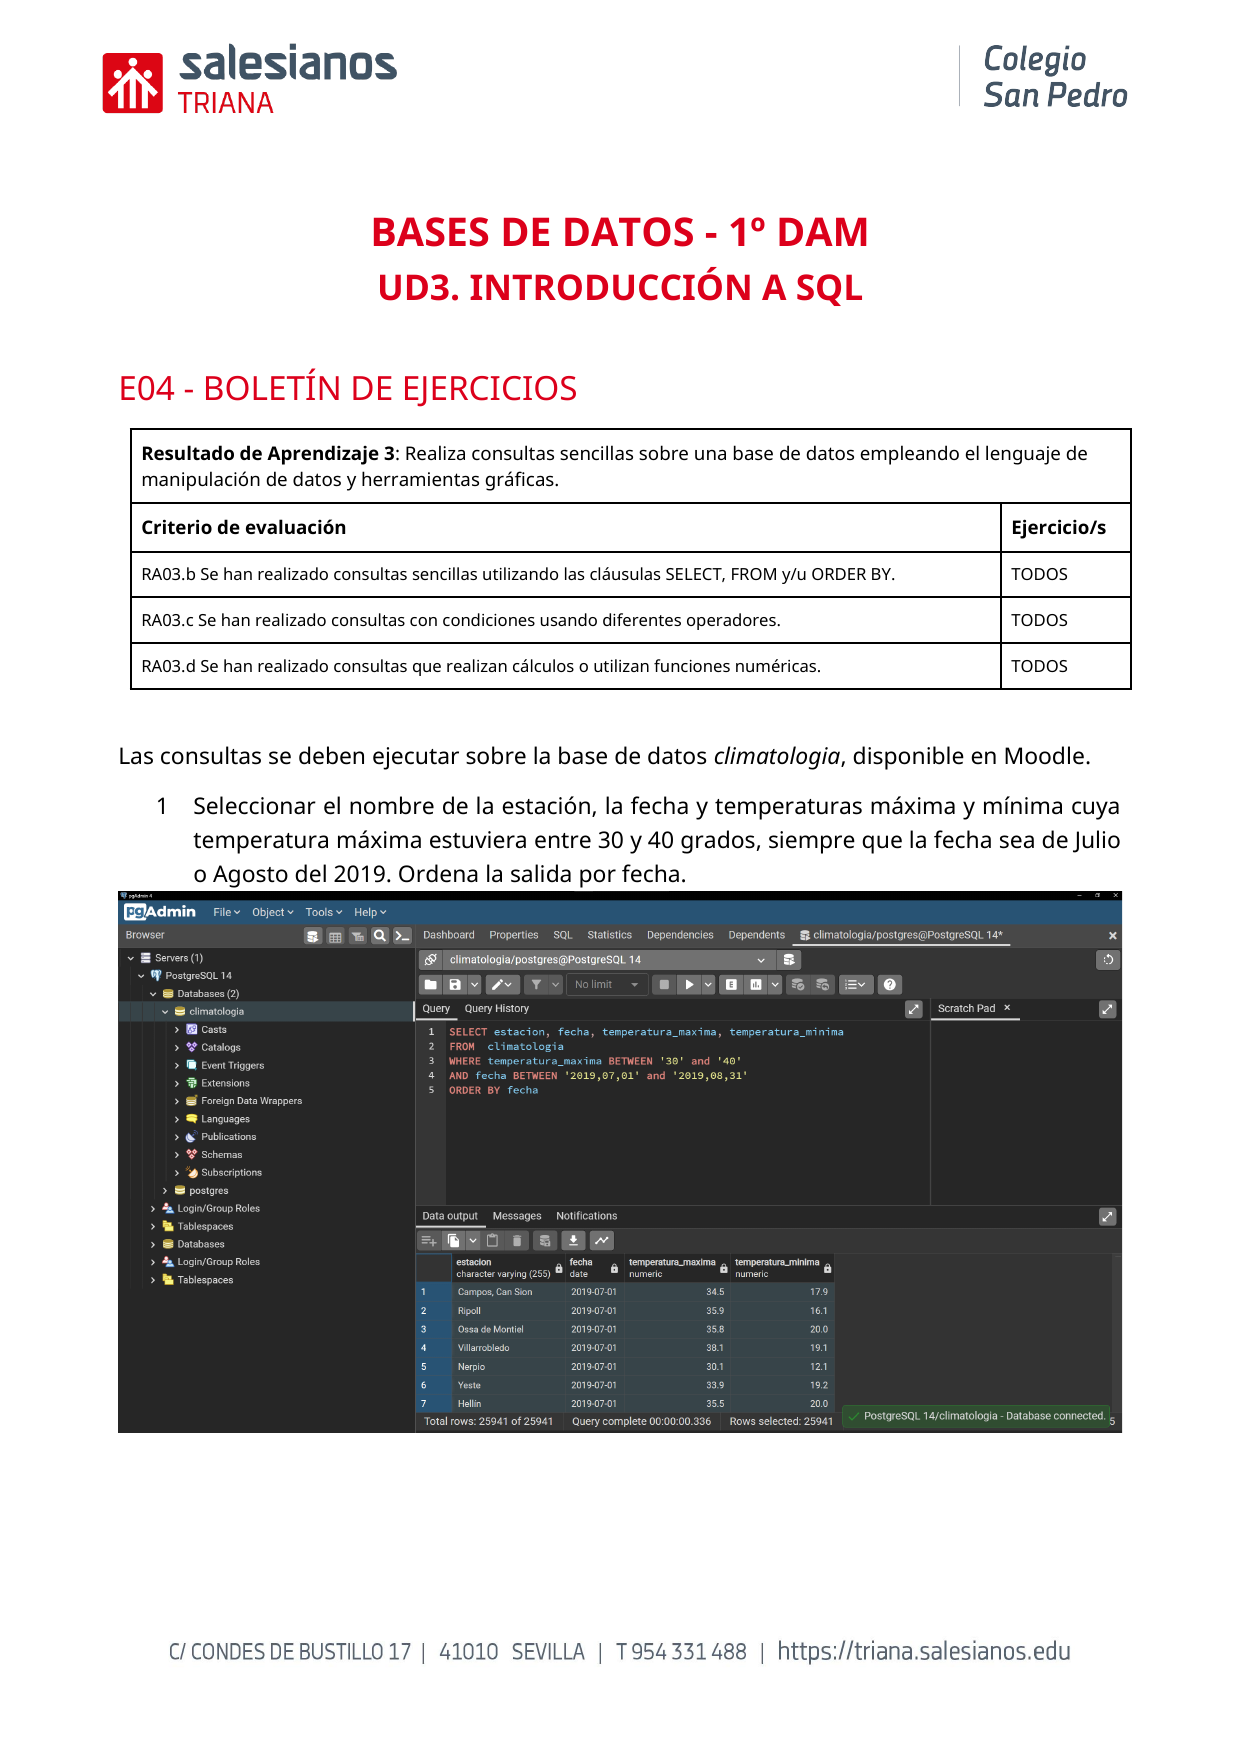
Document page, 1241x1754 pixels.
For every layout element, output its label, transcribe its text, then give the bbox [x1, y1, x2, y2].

table_cell TODOS [1002, 598, 1130, 642]
subtitle BASES DE DATOS - 1º DAM [118, 204, 1122, 258]
table_header Resultado de Aprendizaje 3: Realiza consultas sencillas sobre una base de datos empleando el lenguaje de manipulación de datos y herramientas gráficas. [132, 430, 1130, 502]
table_cell RA03.d Se han realizado consultas que realizan cálculos o utilizan funciones numéricas. [132, 644, 1000, 687]
table_cell Criterio de evaluación [132, 504, 1000, 551]
text Las consultas se deben ejecutar sobre la base de datos climatologia, disponible en Moodle. [118, 740, 1122, 771]
list Seleccionar el nombre de la estación, la fecha y temperaturas máxima y mínima cuya temperatura máxima estuviera entre 30 y 40 grados, siempre que la fecha sea de Julio o Agosto del 2019. Ordena la salida por fecha. [156, 790, 1122, 889]
subtitle E04 - BOLETÍN DE EJERCICIOS [118, 364, 1122, 410]
picture [93, 28, 402, 125]
picture [951, 32, 1136, 122]
table_cell RA03.c Se han realizado consultas con condiciones usando diferentes operadores. [132, 598, 1000, 642]
table_cell Ejercicio/s [1002, 504, 1130, 551]
subtitle UD3. INTRODUCCIÓN A SQL [118, 262, 1122, 311]
table_cell RA03.b Se han realizado consultas sencillas utilizando las cláusulas SELECT, FROM y/u ORDER BY. [132, 553, 1000, 596]
table_cell TODOS [1002, 644, 1130, 687]
picture [0, 1632, 1241, 1699]
picture [118, 891, 1123, 1433]
table_cell TODOS [1002, 553, 1130, 596]
